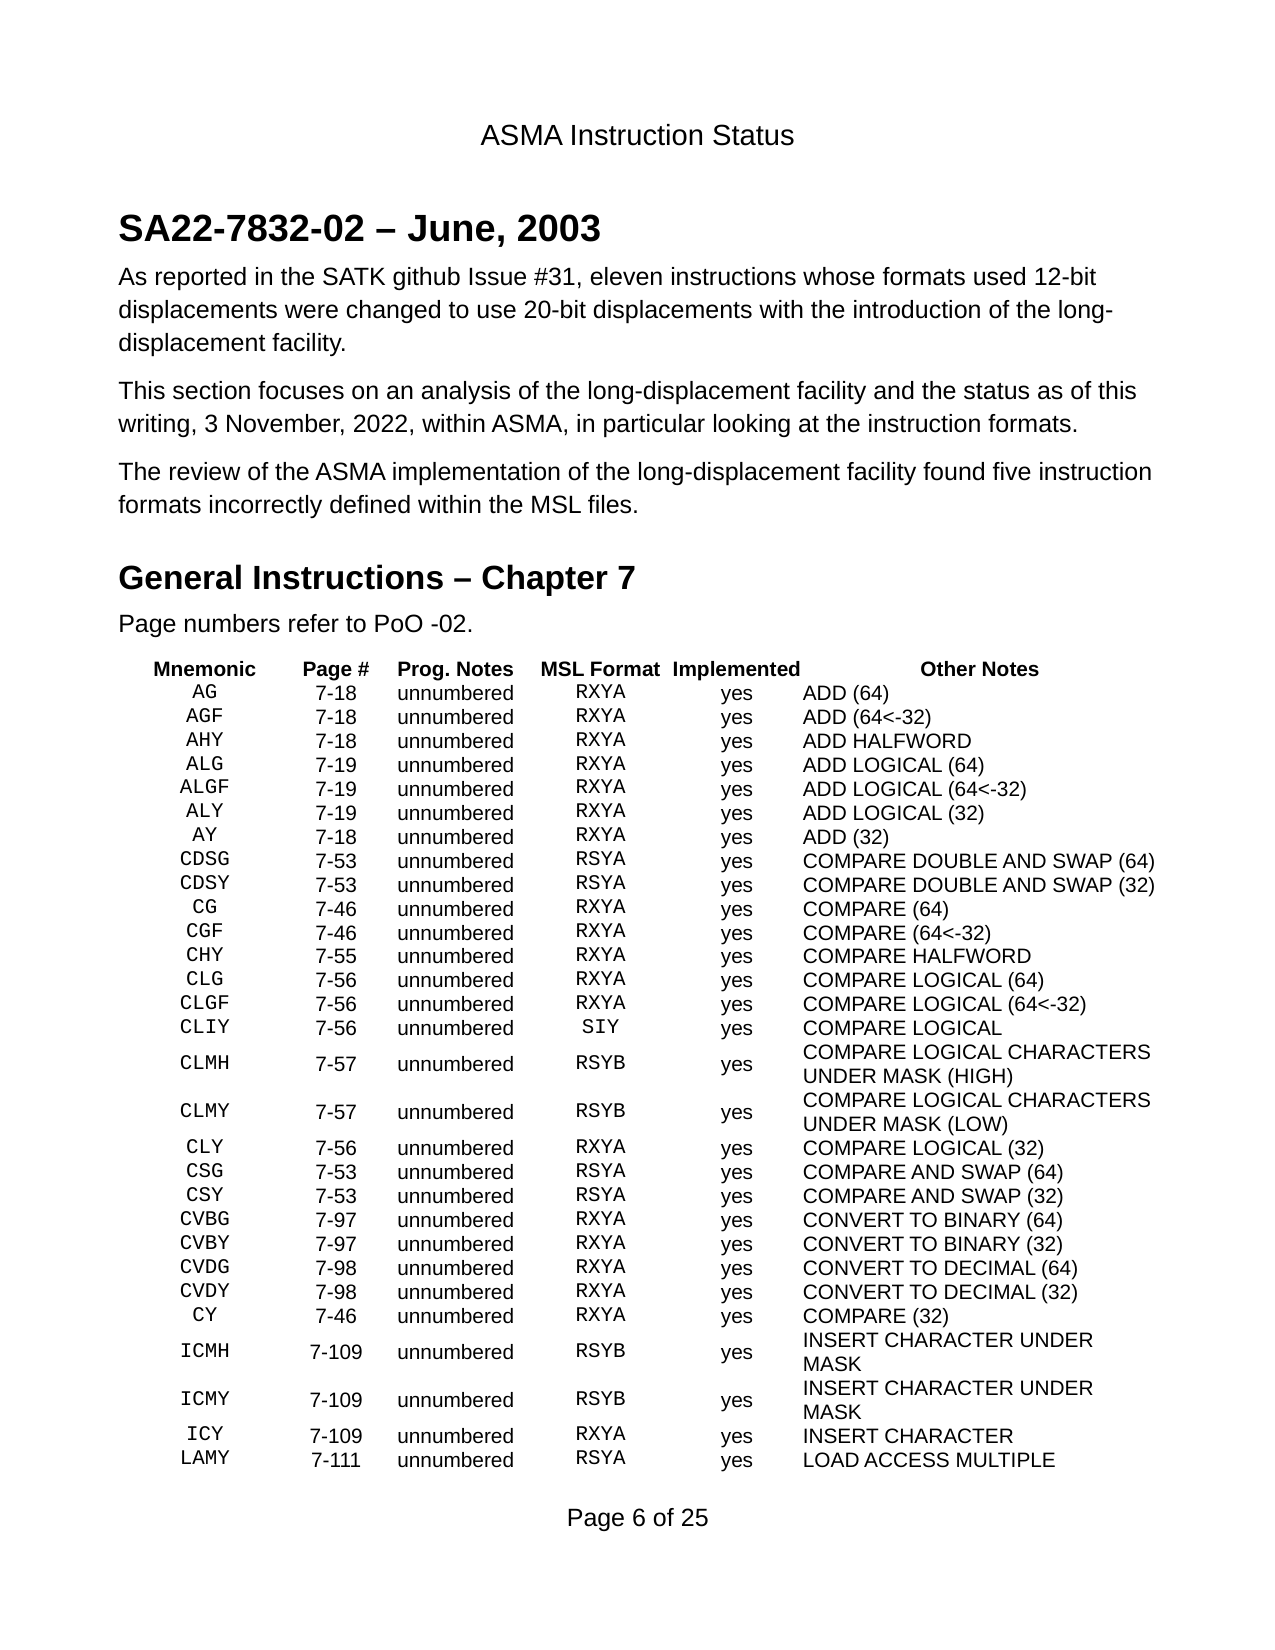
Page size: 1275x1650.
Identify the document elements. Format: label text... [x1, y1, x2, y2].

table_cell yes [671, 1328, 803, 1376]
table_cell 7-19 [291, 753, 381, 777]
table_cell RSYB [530, 1040, 671, 1088]
table_cell ADD (32) [803, 825, 1157, 848]
table_cell CONVERT TO DECIMAL (64) [803, 1256, 1157, 1280]
table_cell yes [671, 992, 803, 1016]
table_cell unnumbered [381, 1184, 530, 1208]
table_cell SIY [530, 1016, 671, 1040]
table_cell unnumbered [381, 801, 530, 824]
table_cell yes [671, 729, 803, 753]
table_cell CSY [118, 1184, 291, 1208]
table_cell unnumbered [381, 1256, 530, 1280]
table_cell 7-55 [291, 944, 381, 968]
table_cell unnumbered [381, 944, 530, 968]
table_cell 7-109 [291, 1376, 381, 1423]
table_header MSL Format [530, 657, 671, 681]
table_cell RXYA [530, 992, 671, 1016]
table_cell yes [671, 968, 803, 992]
table_cell ALY [118, 801, 291, 824]
table_cell COMPARE LOGICAL (64) [803, 968, 1157, 992]
table_cell RXYA [530, 1232, 671, 1256]
table_cell unnumbered [381, 873, 530, 896]
table_cell COMPARE DOUBLE AND SWAP (32) [803, 873, 1157, 896]
table_cell unnumbered [381, 729, 530, 753]
table_cell CGF [118, 920, 291, 944]
table_cell unnumbered [381, 1040, 530, 1088]
table_cell 7-56 [291, 968, 381, 992]
table_cell COMPARE DOUBLE AND SWAP (64) [803, 849, 1157, 872]
table_cell 7-97 [291, 1208, 381, 1232]
table_cell LAMY [118, 1448, 291, 1471]
table_cell unnumbered [381, 849, 530, 872]
text This section focuses on an analysis of the long-displacement facility and the status as of this writing, 3 November, 2022, within ASMA, in particular looking at the instruction formats. [118, 376, 1157, 438]
table_cell COMPARE AND SWAP (32) [803, 1184, 1157, 1208]
table_cell CSG [118, 1160, 291, 1184]
table_cell COMPARE HALFWORD [803, 944, 1157, 968]
table_cell unnumbered [381, 1208, 530, 1232]
table_cell 7-18 [291, 705, 381, 729]
table_cell AY [118, 825, 291, 848]
table_cell RXYA [530, 1136, 671, 1160]
table_cell yes [671, 896, 803, 920]
table_cell yes [671, 825, 803, 848]
table_cell yes [671, 873, 803, 896]
table_cell CVDY [118, 1280, 291, 1304]
table_cell CLMY [118, 1088, 291, 1136]
text As reported in the SATK github Issue #31, eleven instructions whose formats used 12-bit displacements were changed to use 20-bit displacements with the introduction of the long-displacement facility. [118, 262, 1157, 357]
table_cell yes [671, 1376, 803, 1423]
table_cell COMPARE LOGICAL CHARACTERS UNDER MASK (LOW) [803, 1088, 1157, 1136]
table_cell RXYA [530, 729, 671, 753]
table_cell yes [671, 1280, 803, 1304]
table_cell RXYA [530, 1280, 671, 1304]
table_cell yes [671, 705, 803, 729]
table_cell RXYA [530, 753, 671, 777]
table_cell 7-46 [291, 896, 381, 920]
table_cell 7-53 [291, 873, 381, 896]
table_cell RSYA [530, 873, 671, 896]
table_cell 7-57 [291, 1088, 381, 1136]
table_cell CLIY [118, 1016, 291, 1040]
table_cell unnumbered [381, 777, 530, 801]
table_cell 7-53 [291, 1184, 381, 1208]
table_cell COMPARE (64) [803, 896, 1157, 920]
table_cell unnumbered [381, 1304, 530, 1328]
table_cell RXYA [530, 777, 671, 801]
table_cell AGF [118, 705, 291, 729]
table_cell unnumbered [381, 681, 530, 705]
table_cell ADD (64<-32) [803, 705, 1157, 729]
table_header Mnemonic [118, 657, 291, 681]
table_cell 7-46 [291, 920, 381, 944]
table_cell yes [671, 1208, 803, 1232]
table_cell 7-57 [291, 1040, 381, 1088]
table_cell CONVERT TO BINARY (64) [803, 1208, 1157, 1232]
table_cell yes [671, 1232, 803, 1256]
table_cell CHY [118, 944, 291, 968]
table_cell CLY [118, 1136, 291, 1160]
table_cell yes [671, 801, 803, 824]
table_cell ADD LOGICAL (64) [803, 753, 1157, 777]
table_cell yes [671, 777, 803, 801]
table_cell yes [671, 1160, 803, 1184]
table_cell COMPARE LOGICAL CHARACTERS UNDER MASK (HIGH) [803, 1040, 1157, 1088]
table_cell RSYA [530, 1184, 671, 1208]
table_cell COMPARE AND SWAP (64) [803, 1160, 1157, 1184]
table_cell 7-56 [291, 992, 381, 1016]
table_cell RXYA [530, 681, 671, 705]
table_cell 7-46 [291, 1304, 381, 1328]
table_cell RSYB [530, 1088, 671, 1136]
table_cell 7-109 [291, 1328, 381, 1376]
table_cell unnumbered [381, 1160, 530, 1184]
table_cell CVDG [118, 1256, 291, 1280]
table_cell unnumbered [381, 705, 530, 729]
table_cell CG [118, 896, 291, 920]
table_header Implemented [671, 657, 803, 681]
table_cell yes [671, 1304, 803, 1328]
table_cell INSERT CHARACTER UNDER MASK [803, 1328, 1157, 1376]
table_cell CLGF [118, 992, 291, 1016]
table_cell 7-56 [291, 1016, 381, 1040]
table_cell unnumbered [381, 1424, 530, 1447]
table_cell RXYA [530, 920, 671, 944]
table_cell unnumbered [381, 992, 530, 1016]
table_cell unnumbered [381, 1376, 530, 1423]
table_cell RXYA [530, 1424, 671, 1447]
table_cell ICMY [118, 1376, 291, 1423]
table_cell yes [671, 920, 803, 944]
table_cell COMPARE (64<-32) [803, 920, 1157, 944]
table_cell 7-53 [291, 849, 381, 872]
table_cell RSYA [530, 1160, 671, 1184]
table_cell CVBY [118, 1232, 291, 1256]
table_header Other Notes [803, 657, 1157, 681]
table_cell unnumbered [381, 753, 530, 777]
table_cell unnumbered [381, 1136, 530, 1160]
table_cell CDSG [118, 849, 291, 872]
table_cell AG [118, 681, 291, 705]
table_cell ADD HALFWORD [803, 729, 1157, 753]
table_cell yes [671, 944, 803, 968]
table_cell 7-98 [291, 1280, 381, 1304]
table_cell 7-18 [291, 825, 381, 848]
table_cell ALGF [118, 777, 291, 801]
table_cell 7-56 [291, 1136, 381, 1160]
table_cell yes [671, 1016, 803, 1040]
table_cell RXYA [530, 944, 671, 968]
table_cell yes [671, 1136, 803, 1160]
table_cell RXYA [530, 705, 671, 729]
table_cell yes [671, 681, 803, 705]
table_cell 7-19 [291, 777, 381, 801]
table_cell ICY [118, 1424, 291, 1447]
table_cell LOAD ACCESS MULTIPLE [803, 1448, 1157, 1471]
table_cell 7-19 [291, 801, 381, 824]
table_cell RXYA [530, 896, 671, 920]
table_cell RXYA [530, 968, 671, 992]
table_cell ICMH [118, 1328, 291, 1376]
table_cell RXYA [530, 1304, 671, 1328]
table_cell COMPARE LOGICAL [803, 1016, 1157, 1040]
table_cell CY [118, 1304, 291, 1328]
table_cell ADD LOGICAL (32) [803, 801, 1157, 824]
table_cell unnumbered [381, 968, 530, 992]
text Page numbers refer to PoO -02. [118, 609, 1157, 638]
table_cell unnumbered [381, 920, 530, 944]
table_cell AHY [118, 729, 291, 753]
table_cell yes [671, 1088, 803, 1136]
text The review of the ASMA implementation of the long-displacement facility found five instruction formats incorrectly defined within the MSL files. [118, 457, 1157, 518]
table_cell yes [671, 1184, 803, 1208]
table_cell CONVERT TO DECIMAL (32) [803, 1280, 1157, 1304]
table_cell yes [671, 753, 803, 777]
table_cell 7-111 [291, 1448, 381, 1471]
table_cell RXYA [530, 825, 671, 848]
table_cell CLMH [118, 1040, 291, 1088]
table_cell 7-97 [291, 1232, 381, 1256]
table_cell unnumbered [381, 825, 530, 848]
table_cell COMPARE LOGICAL (64<-32) [803, 992, 1157, 1016]
subtitle SA22-7832-02 – June, 2003 [118, 206, 1157, 250]
table_cell CVBG [118, 1208, 291, 1232]
table_cell RSYA [530, 849, 671, 872]
table_cell 7-18 [291, 729, 381, 753]
table_cell unnumbered [381, 1328, 530, 1376]
table_cell unnumbered [381, 1232, 530, 1256]
table_cell RXYA [530, 1256, 671, 1280]
table_cell RSYB [530, 1376, 671, 1423]
subtitle General Instructions – Chapter 7 [118, 558, 1157, 597]
table_cell INSERT CHARACTER [803, 1424, 1157, 1447]
table_cell ADD LOGICAL (64<-32) [803, 777, 1157, 801]
table_cell unnumbered [381, 1016, 530, 1040]
table_cell 7-109 [291, 1424, 381, 1447]
table_cell 7-53 [291, 1160, 381, 1184]
table_cell yes [671, 849, 803, 872]
table_cell yes [671, 1448, 803, 1471]
table_cell yes [671, 1256, 803, 1280]
table_cell ALG [118, 753, 291, 777]
table_cell CLG [118, 968, 291, 992]
table_cell CONVERT TO BINARY (32) [803, 1232, 1157, 1256]
table_header Page # [291, 657, 381, 681]
table_cell unnumbered [381, 1280, 530, 1304]
table_cell RXYA [530, 1208, 671, 1232]
table_cell COMPARE LOGICAL (32) [803, 1136, 1157, 1160]
table_cell 7-98 [291, 1256, 381, 1280]
table_cell RSYA [530, 1448, 671, 1471]
table_header Prog. Notes [381, 657, 530, 681]
table_cell ADD (64) [803, 681, 1157, 705]
table_cell CDSY [118, 873, 291, 896]
table_cell yes [671, 1424, 803, 1447]
table_cell INSERT CHARACTER UNDER MASK [803, 1376, 1157, 1423]
table_cell RXYA [530, 801, 671, 824]
table_cell unnumbered [381, 1448, 530, 1471]
table_cell 7-18 [291, 681, 381, 705]
table_cell RSYB [530, 1328, 671, 1376]
table_cell unnumbered [381, 1088, 530, 1136]
table_cell unnumbered [381, 896, 530, 920]
table_cell COMPARE (32) [803, 1304, 1157, 1328]
table_cell yes [671, 1040, 803, 1088]
